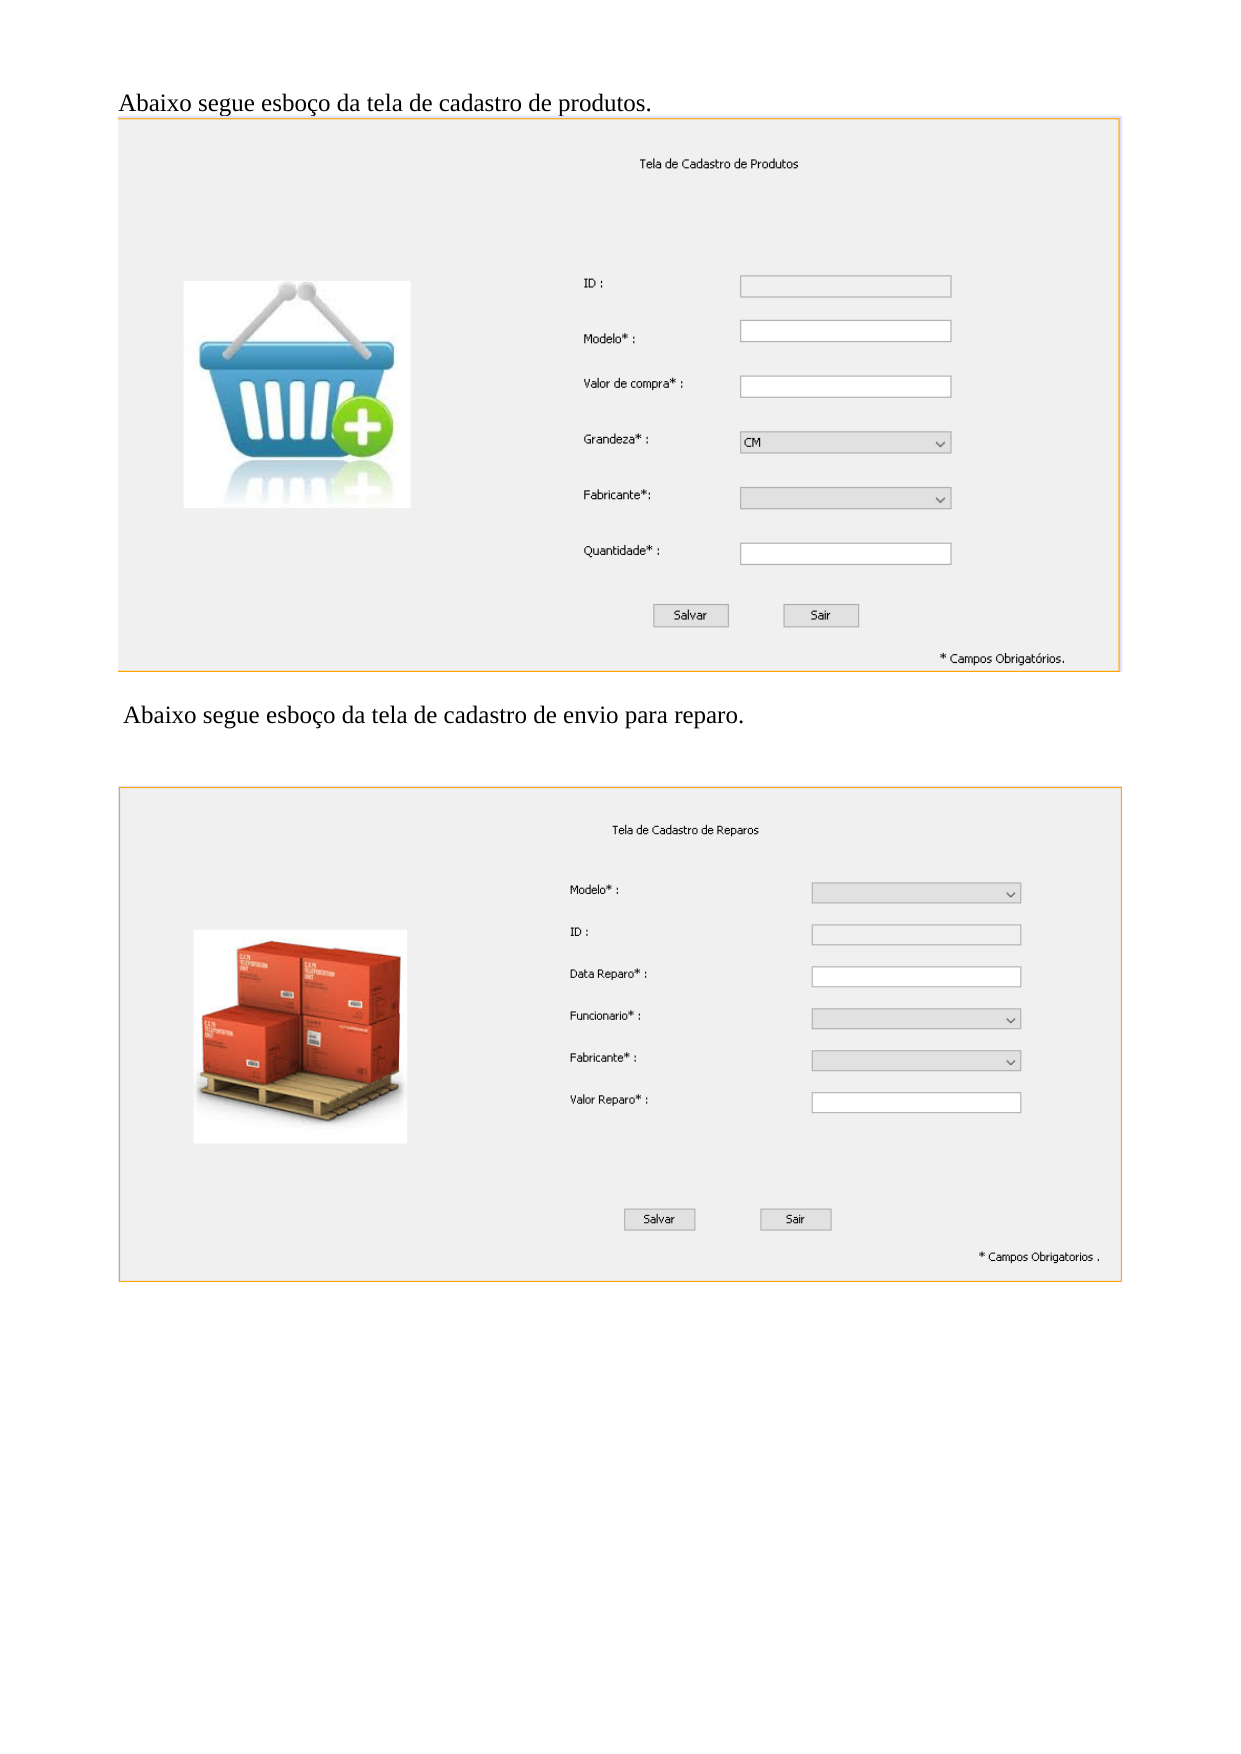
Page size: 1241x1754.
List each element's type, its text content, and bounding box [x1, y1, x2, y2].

picture [118, 116, 1123, 672]
picture [118, 786, 1123, 1282]
text Abaixo segue esboço da tela de cadastro de envio para reparo. [118, 700, 1122, 729]
text Abaixo segue esboço da tela de cadastro de produtos. [118, 88, 1122, 116]
